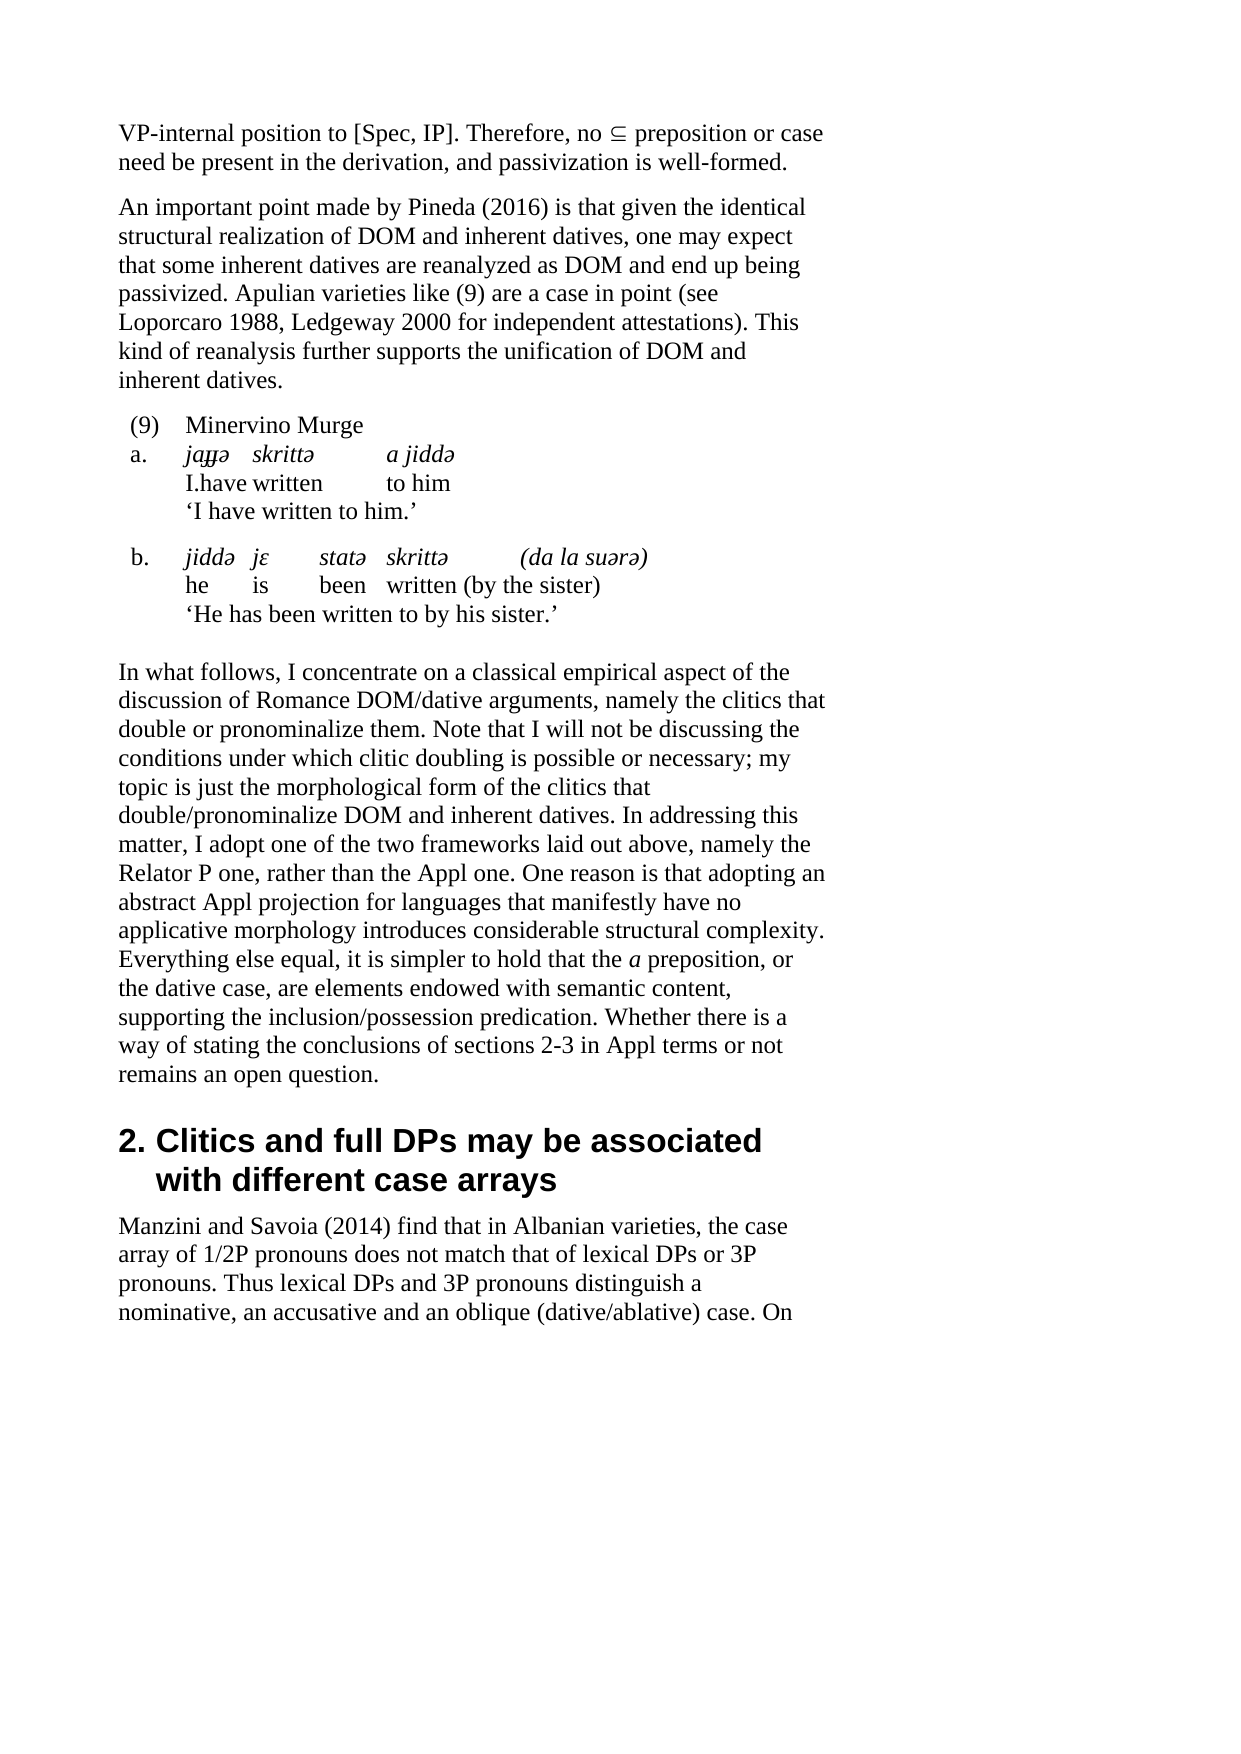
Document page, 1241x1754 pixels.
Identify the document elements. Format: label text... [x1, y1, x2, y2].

text ‘He has been written to by his sister.’ [118, 599, 827, 628]
text In what follows, I concentrate on a classical empirical aspect of the discussion of Romance DOM/dative arguments, namely the clitics that double or pronominalize them. Note that I will not be discussing the conditions under which clitic doubling is possible or necessary; my topic is just the morphological form of the clitics that double/pronominalize DOM and inherent datives. In addressing this matter, I adopt one of the two frameworks laid out above, namely the Relator P one, rather than the Appl one. One reason is that adopting an abstract Appl projection for languages that manifestly have no applicative morphology introduces considerable structural complexity. Everything else equal, it is simpler to hold that the a preposition, or the dative case, are elements endowed with semantic content, supporting the inclusion/possession predication. Whether there is a way of stating the conclusions of sections 2-3 in Appl terms or not remains an open question. [118, 657, 827, 1088]
text 2. Clitics and full DPs may be associated with different case arrays [118, 1121, 827, 1198]
text Manzini and Savoia (2014) find that in Albanian varieties, the case array of 1/2P pronouns does not match that of lexical DPs or 3P pronouns. Thus lexical DPs and 3P pronouns distinguish a nominative, an accusative and an oblique (dative/ablative) case. On [118, 1211, 827, 1326]
text VP-internal position to [Spec, IP]. Therefore, no  preposition or case need be present in the derivation, and passivization is well-formed. [118, 118, 827, 176]
text An important point made by Pineda (2016) is that given the identical structural realization of DOM and inherent datives, one may expect that some inherent datives are reanalyzed as DOM and end up being passivized. Apulian varieties like (9) are a case in point (see Loporcaro 1988, Ledgeway 2000 for independent attestations). This kind of reanalysis further supports the unification of DOM and inherent datives. [118, 192, 827, 393]
text a. jaɟɟə skrittə a jiddə [118, 439, 827, 468]
text he is been written (by the sister) [118, 571, 827, 599]
text ‘I have written to him.’ [118, 496, 827, 525]
list Minervino Murge [130, 410, 827, 439]
text b. jiddə jɛ statə skrittə (da la suərə) [118, 542, 827, 571]
text I.have written to him [118, 468, 827, 496]
